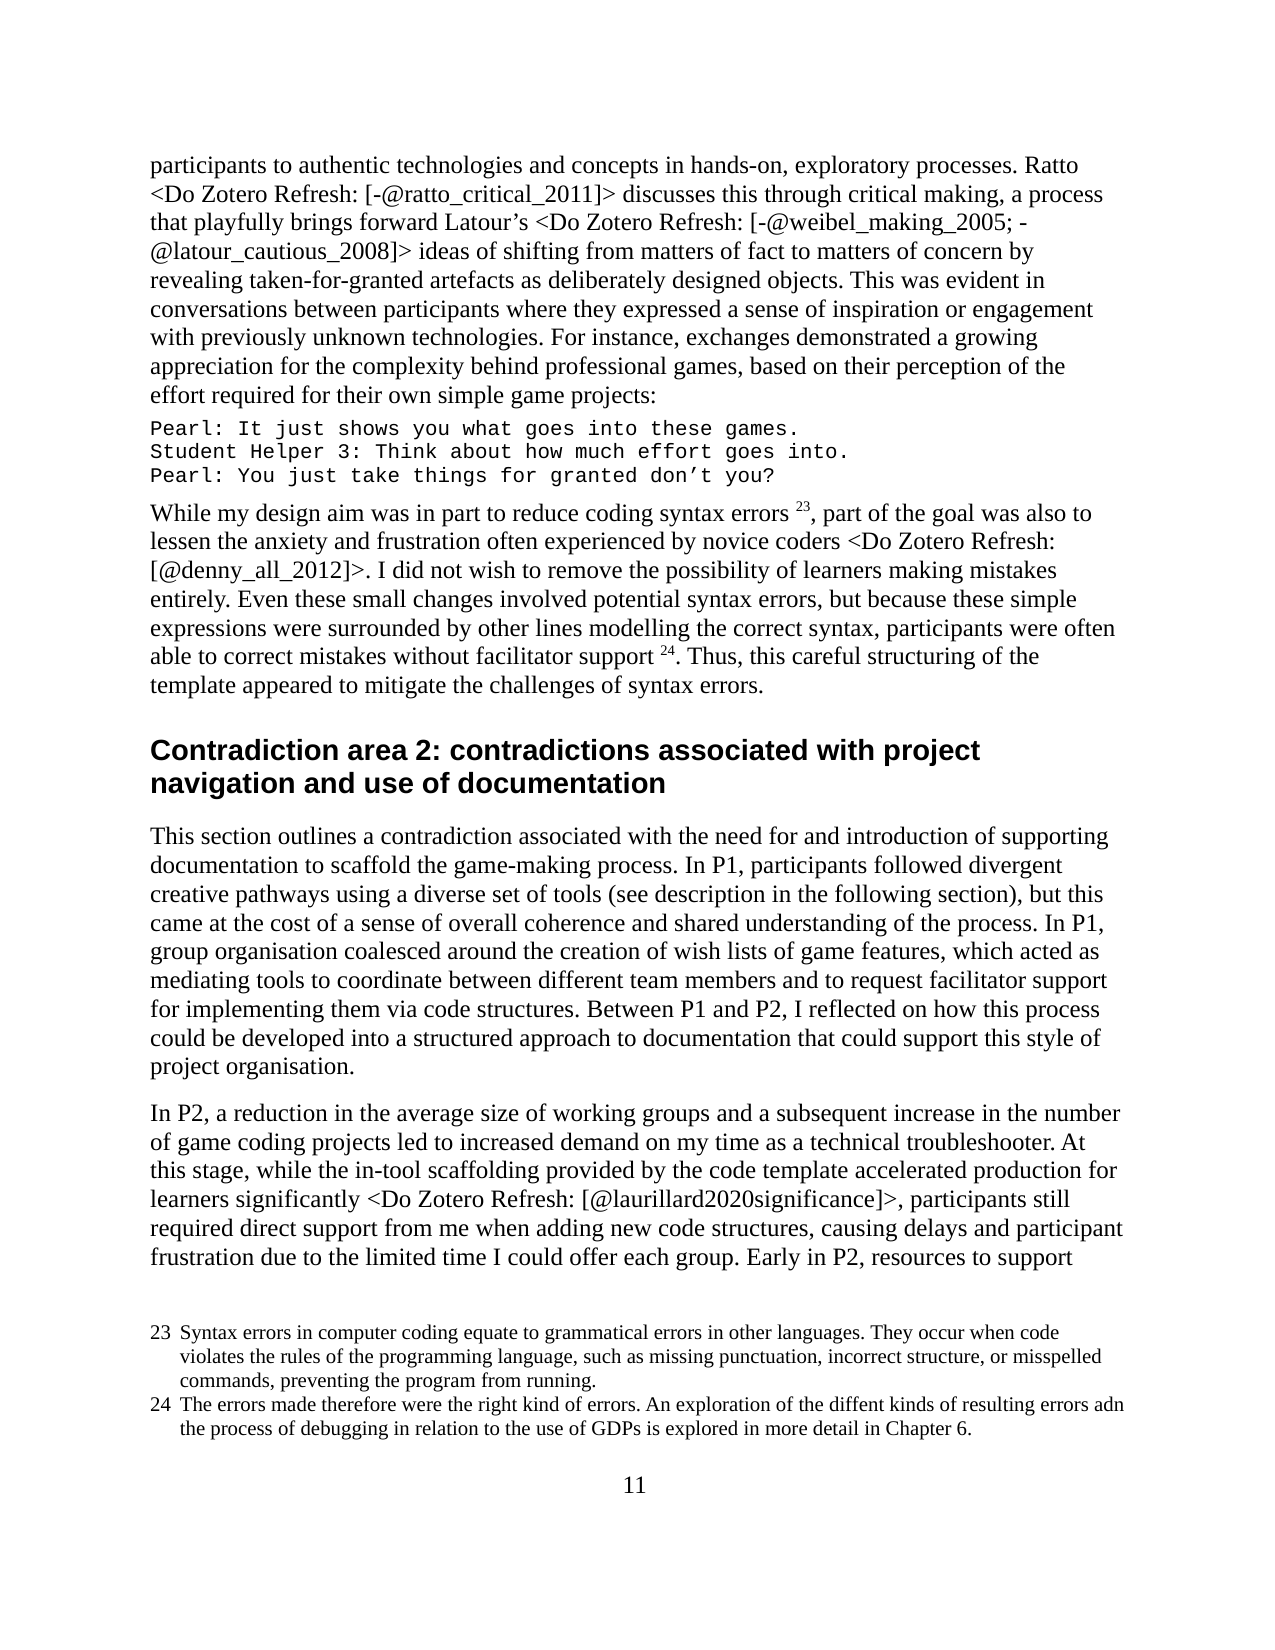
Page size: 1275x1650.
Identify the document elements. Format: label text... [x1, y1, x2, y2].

subtitle Contradiction area 2: contradictions associated with project navigation and use of documentation [150, 733, 1125, 800]
text Pearl: You just take things for granted don’t you? [150, 465, 1125, 489]
text Syntax errors in computer coding equate to grammatical errors in other languages. They occur when code violates the rules of the programming language, such as missing punctuation, incorrect structure, or misspelled commands, preventing the program from running. [150, 1320, 1125, 1392]
text In P2, a reduction in the average size of working groups and a subsequent increase in the number of game coding projects led to increased demand on my time as a technical troubleshooter. At this stage, while the in-tool scaffolding provided by the code template accelerated production for learners significantly <Do Zotero Refresh: [@laurillard2020significance]>, participants still required direct support from me when adding new code structures, causing delays and participant frustration due to the limited time I could offer each group. Early in P2, resources to support [150, 1098, 1125, 1271]
text Student Helper 3: Think about how much effort goes into. [150, 441, 1125, 465]
text Pearl: It just shows you what goes into these games. [150, 418, 1125, 441]
text This section outlines a contradiction associated with the need for and introduction of supporting documentation to scaffold the game-making process. In P1, participants followed divergent creative pathways using a diverse set of tools (see description in the following section), but this came at the cost of a sense of overall coherence and shared understanding of the process. In P1, group organisation coalesced around the creation of wish lists of game features, which acted as mediating tools to coordinate between different team members and to request facilitator support for implementing them via code structures. Between P1 and P2, I reflected on how this process could be developed into a structured approach to documentation that could support this style of project organisation. [150, 821, 1125, 1080]
text While my design aim was in part to reduce coding syntax errors , part of the goal was also to lessen the anxiety and frustration often experienced by novice coders <Do Zotero Refresh: [@denny_all_2012]>. I did not wish to remove the possibility of learners making mistakes entirely. Even these small changes involved potential syntax errors, but because these simple expressions were surrounded by other lines modelling the correct syntax, participants were often able to correct mistakes without facilitator support . Thus, this careful structuring of the template appeared to mitigate the challenges of syntax errors. [150, 498, 1125, 699]
text participants to authentic technologies and concepts in hands-on, exploratory processes. Ratto <Do Zotero Refresh: [-@ratto_critical_2011]> discusses this through critical making, a process that playfully brings forward Latour’s <Do Zotero Refresh: [-@weibel_making_2005; -@latour_cautious_2008]> ideas of shifting from matters of fact to matters of concern by revealing taken-for-granted artefacts as deliberately designed objects. This was evident in conversations between participants where they expressed a sense of inspiration or engagement with previously unknown technologies. For instance, exchanges demonstrated a growing appreciation for the complexity behind professional games, based on their perception of the effort required for their own simple game projects: [150, 150, 1125, 409]
text The errors made therefore were the right kind of errors. An exploration of the diffent kinds of resulting errors adn the process of debugging in relation to the use of GDPs is explored in more detail in Chapter 6. [150, 1392, 1125, 1440]
